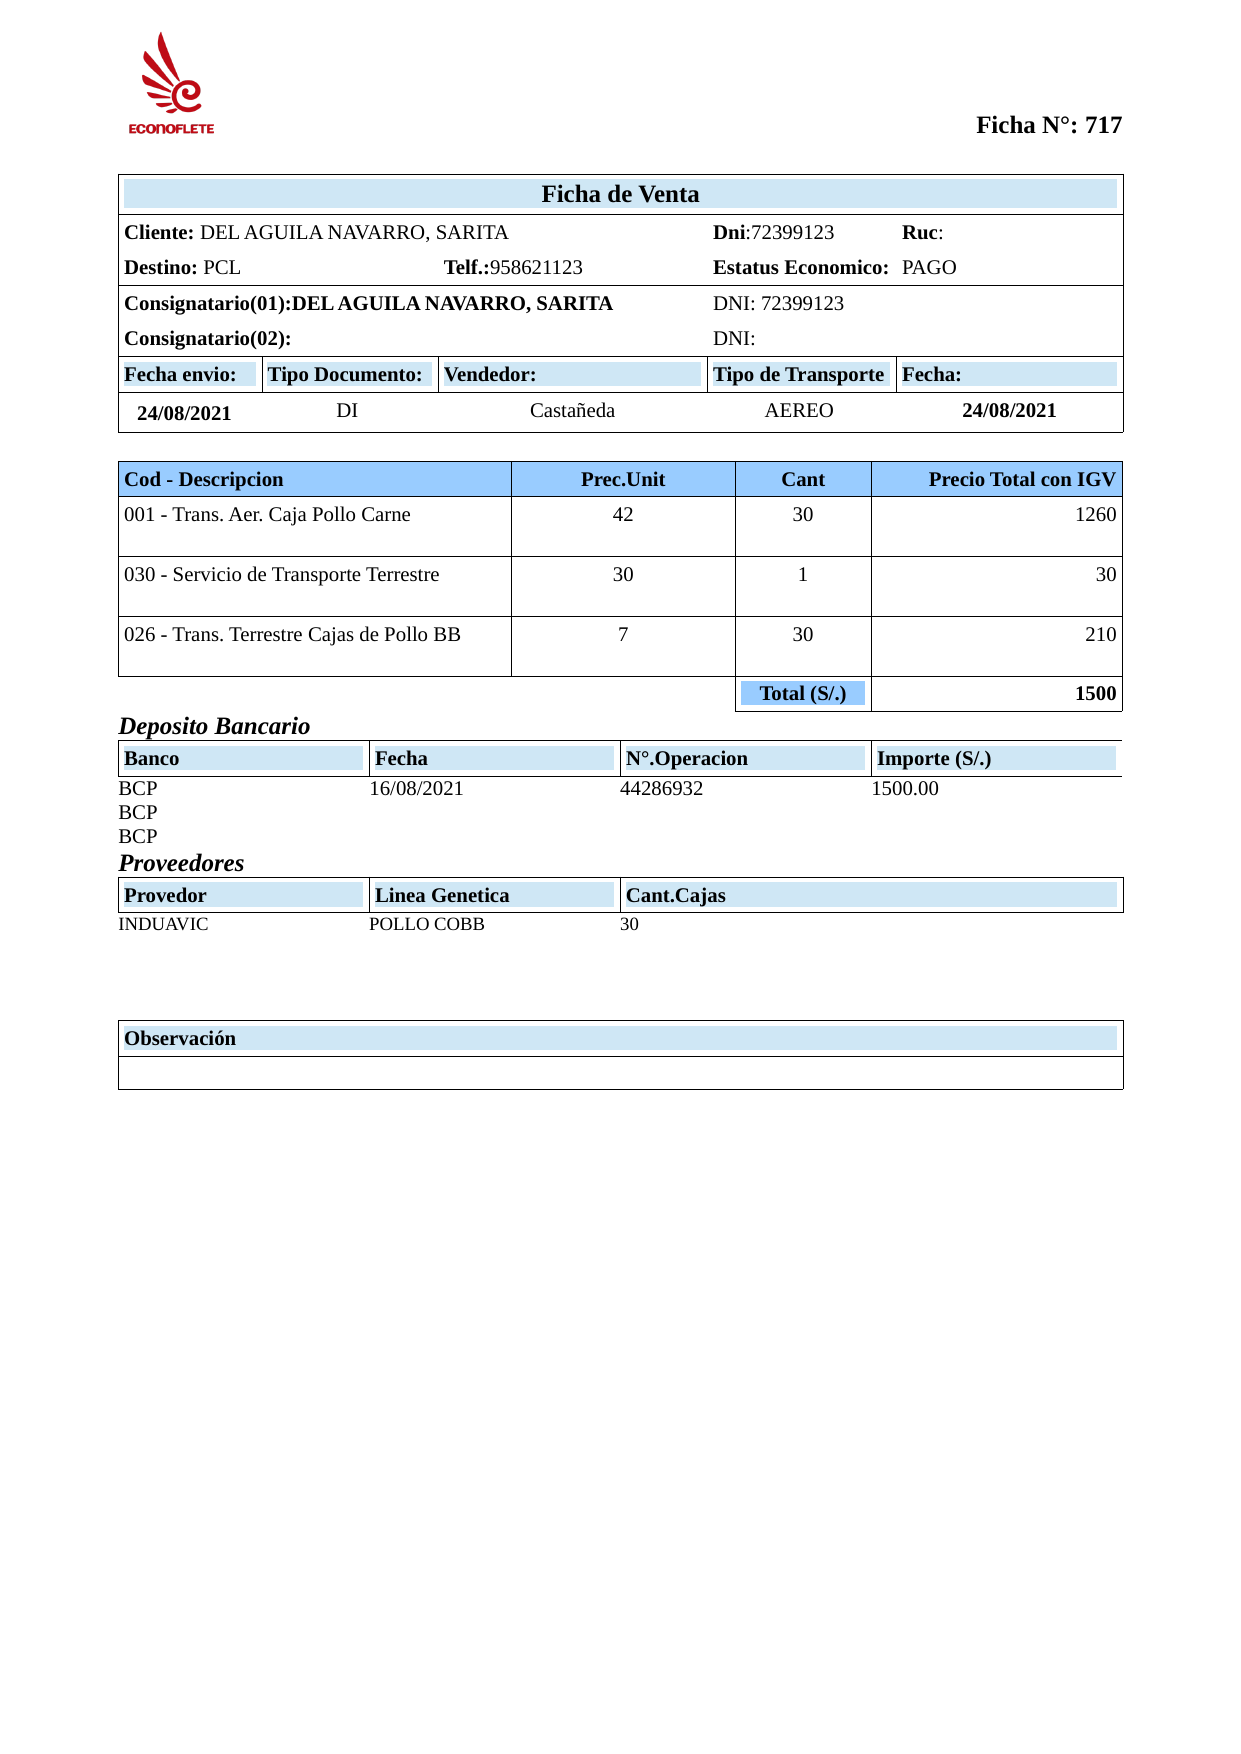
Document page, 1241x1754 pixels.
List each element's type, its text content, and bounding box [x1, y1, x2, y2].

table_cell 30 [512, 557, 735, 616]
table_cell [118, 956, 369, 977]
table_cell 42 [512, 497, 735, 556]
table_header Cod - Descripcion [119, 462, 511, 496]
table_header Cant [736, 462, 871, 496]
table_cell [620, 956, 1123, 977]
table_header Ficha de Venta [119, 175, 1123, 214]
table_header N°.Operacion [621, 741, 871, 776]
table_header Fecha [370, 741, 620, 776]
table_header Provedor [119, 878, 369, 912]
table_cell [369, 800, 620, 824]
table_cell [118, 934, 369, 956]
table_cell 1260 [872, 497, 1122, 556]
table_cell Dni:72399123 [707, 215, 896, 249]
table_cell [511, 677, 735, 711]
table_cell 44286932 [620, 777, 871, 800]
table_cell Destino: PCL [119, 249, 438, 285]
table_cell INDUAVIC [118, 913, 369, 934]
table_cell 16/08/2021 [369, 777, 620, 800]
table_cell [118, 677, 511, 711]
table_cell 210 [872, 617, 1122, 676]
table_cell 001 - Trans. Aer. Caja Pollo Carne [119, 497, 511, 556]
table_cell 30 [736, 497, 871, 556]
table_cell Tipo Documento: [263, 357, 438, 392]
table_cell POLLO COBB [369, 913, 620, 934]
table_cell 1500 [872, 677, 1122, 711]
table_cell 030 - Servicio de Transporte Terrestre [119, 557, 511, 616]
table_cell [369, 999, 620, 1020]
table_cell PAGO [896, 249, 1123, 285]
table_cell [620, 977, 1123, 999]
table_cell 1500.00 [871, 777, 1122, 800]
table_cell [620, 934, 1123, 956]
table_cell 24/08/2021 [896, 393, 1123, 432]
table_cell Ruc: [896, 215, 1123, 249]
table_cell [620, 999, 1123, 1020]
table_cell Castañeda [438, 393, 707, 432]
table_cell 7 [512, 617, 735, 676]
table_cell [369, 934, 620, 956]
picture [118, 31, 225, 134]
table_cell 30 [872, 557, 1122, 616]
table_cell BCP [118, 800, 369, 824]
table_cell [369, 956, 620, 977]
table_cell 1 [736, 557, 871, 616]
table_cell [620, 800, 871, 824]
table_cell Consignatario(01):DEL AGUILA NAVARRO, SARITA [119, 286, 707, 321]
text Deposito Bancario [118, 711, 1122, 740]
table_header Prec.Unit [512, 462, 735, 496]
table_cell Tipo de Transporte [708, 357, 896, 392]
table_cell Telf.:958621123 [438, 249, 707, 285]
table_cell Fecha: [897, 357, 1123, 392]
table_cell [871, 800, 1122, 824]
table_cell Total (S/.) [736, 677, 871, 711]
table_cell Cliente: DEL AGUILA NAVARRO, SARITA [119, 215, 707, 249]
table_cell BCP [118, 777, 369, 800]
table_header Cant.Cajas [621, 878, 1123, 912]
table_header Importe (S/.) [872, 741, 1122, 776]
table_header Observación [119, 1021, 1123, 1056]
table_cell [119, 1057, 1123, 1089]
table_cell DNI: [707, 321, 1123, 356]
table_cell [620, 824, 871, 848]
table_cell 026 - Trans. Terrestre Cajas de Pollo BB [119, 617, 511, 676]
table_header Precio Total con IGV [872, 462, 1122, 496]
table_cell DNI: 72399123 [707, 286, 1123, 321]
table_cell BCP [118, 824, 369, 848]
table_cell AEREO [707, 393, 896, 432]
table_cell 24/08/2021 [119, 393, 262, 432]
text Proveedores [118, 848, 1122, 877]
table_cell [369, 977, 620, 999]
table_cell 30 [620, 913, 1123, 934]
table_cell Consignatario(02): [119, 321, 707, 356]
table_cell [118, 999, 369, 1020]
table_cell DI [262, 393, 438, 432]
table_cell Fecha envio: [119, 357, 262, 392]
table_cell [871, 824, 1122, 848]
table_cell [118, 977, 369, 999]
table_header Banco [119, 741, 369, 776]
table_cell Vendedor: [439, 357, 707, 392]
table_cell Estatus Economico: [707, 249, 896, 285]
table_cell [369, 824, 620, 848]
table_cell 30 [736, 617, 871, 676]
table_header Linea Genetica [370, 878, 620, 912]
